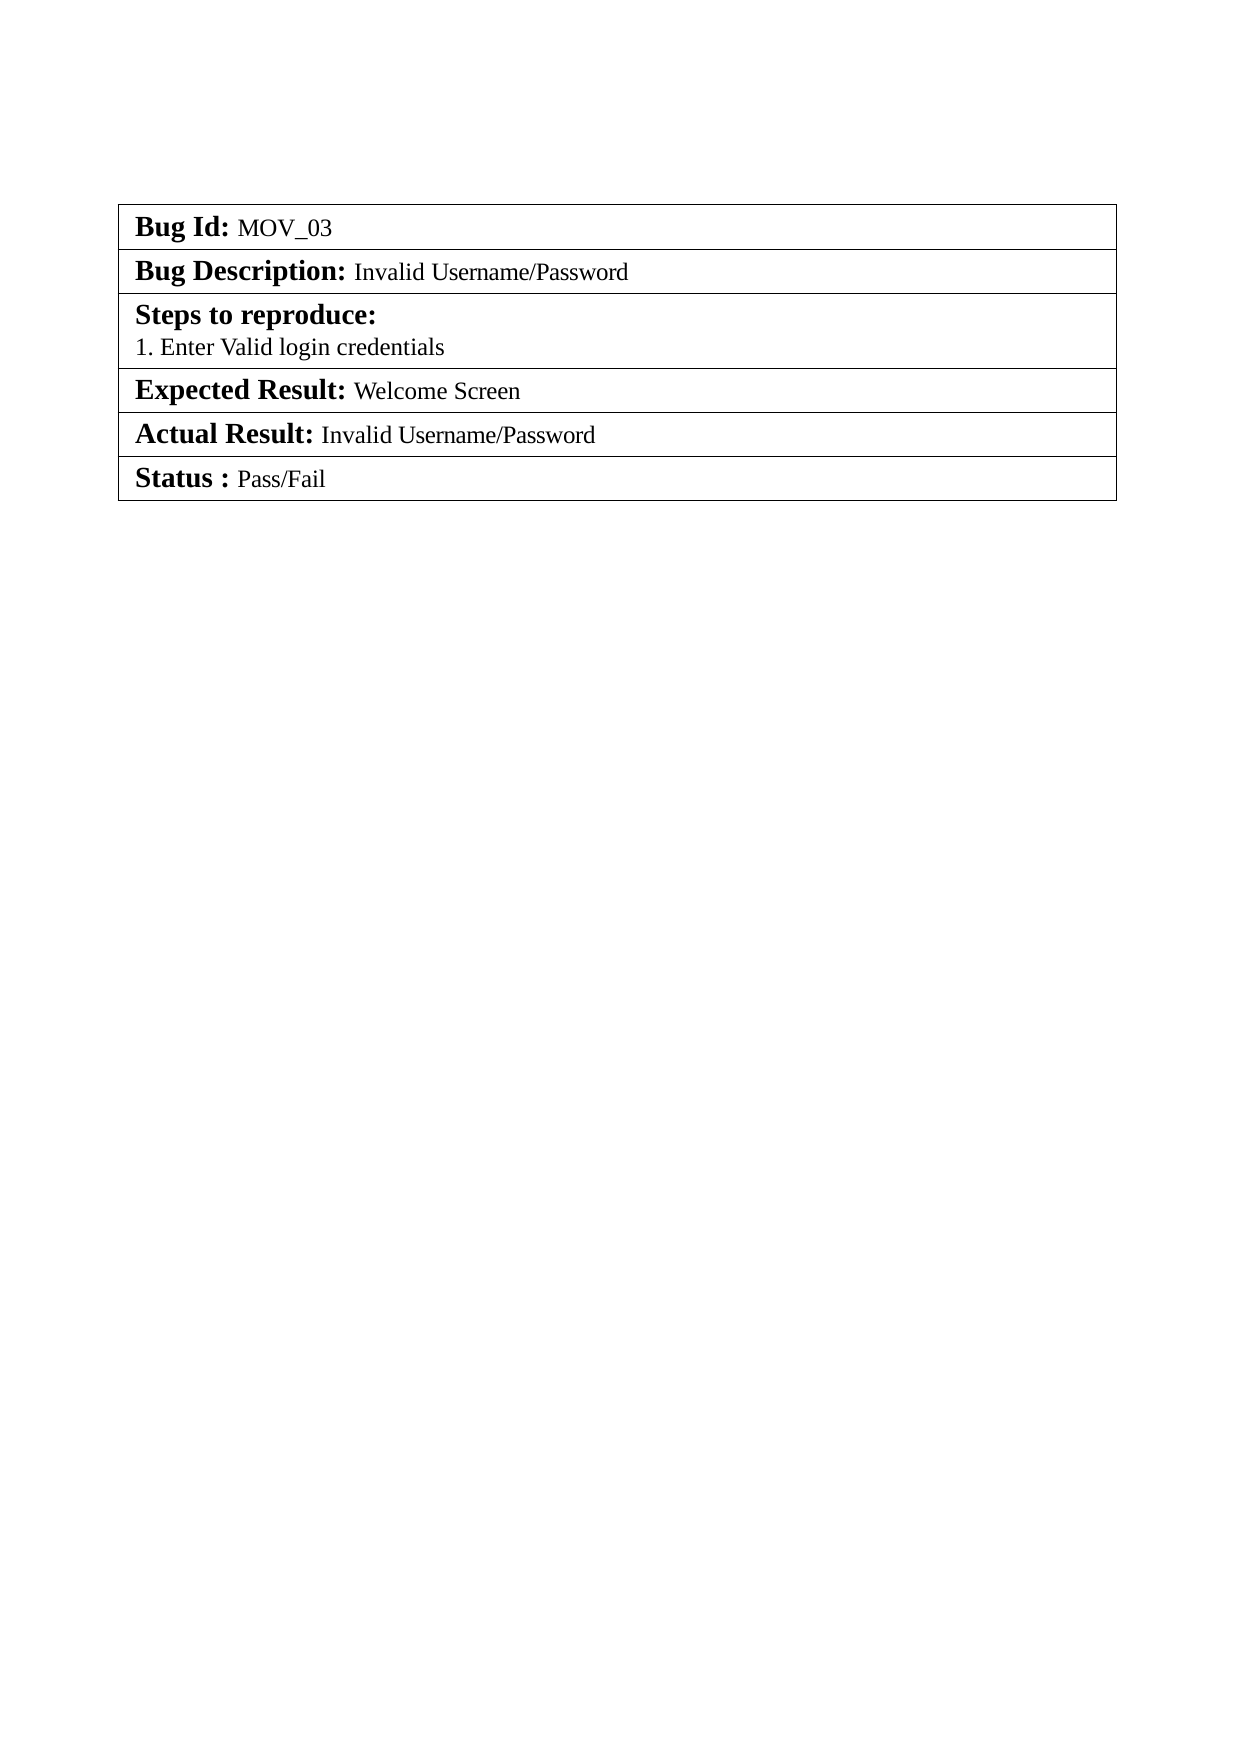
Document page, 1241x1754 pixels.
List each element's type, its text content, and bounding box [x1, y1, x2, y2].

table_cell Steps to reproduce: 1. Enter Valid login credentials [119, 294, 1116, 368]
table_cell Expected Result: Welcome Screen [119, 369, 1116, 412]
table_header Bug Id: MOV_03 [119, 205, 1116, 248]
table_cell Bug Description: Invalid Username/Password [119, 250, 1116, 292]
table_cell Actual Result: Invalid Username/Password [119, 413, 1116, 456]
table_cell Status : Pass/Fail [119, 457, 1116, 499]
